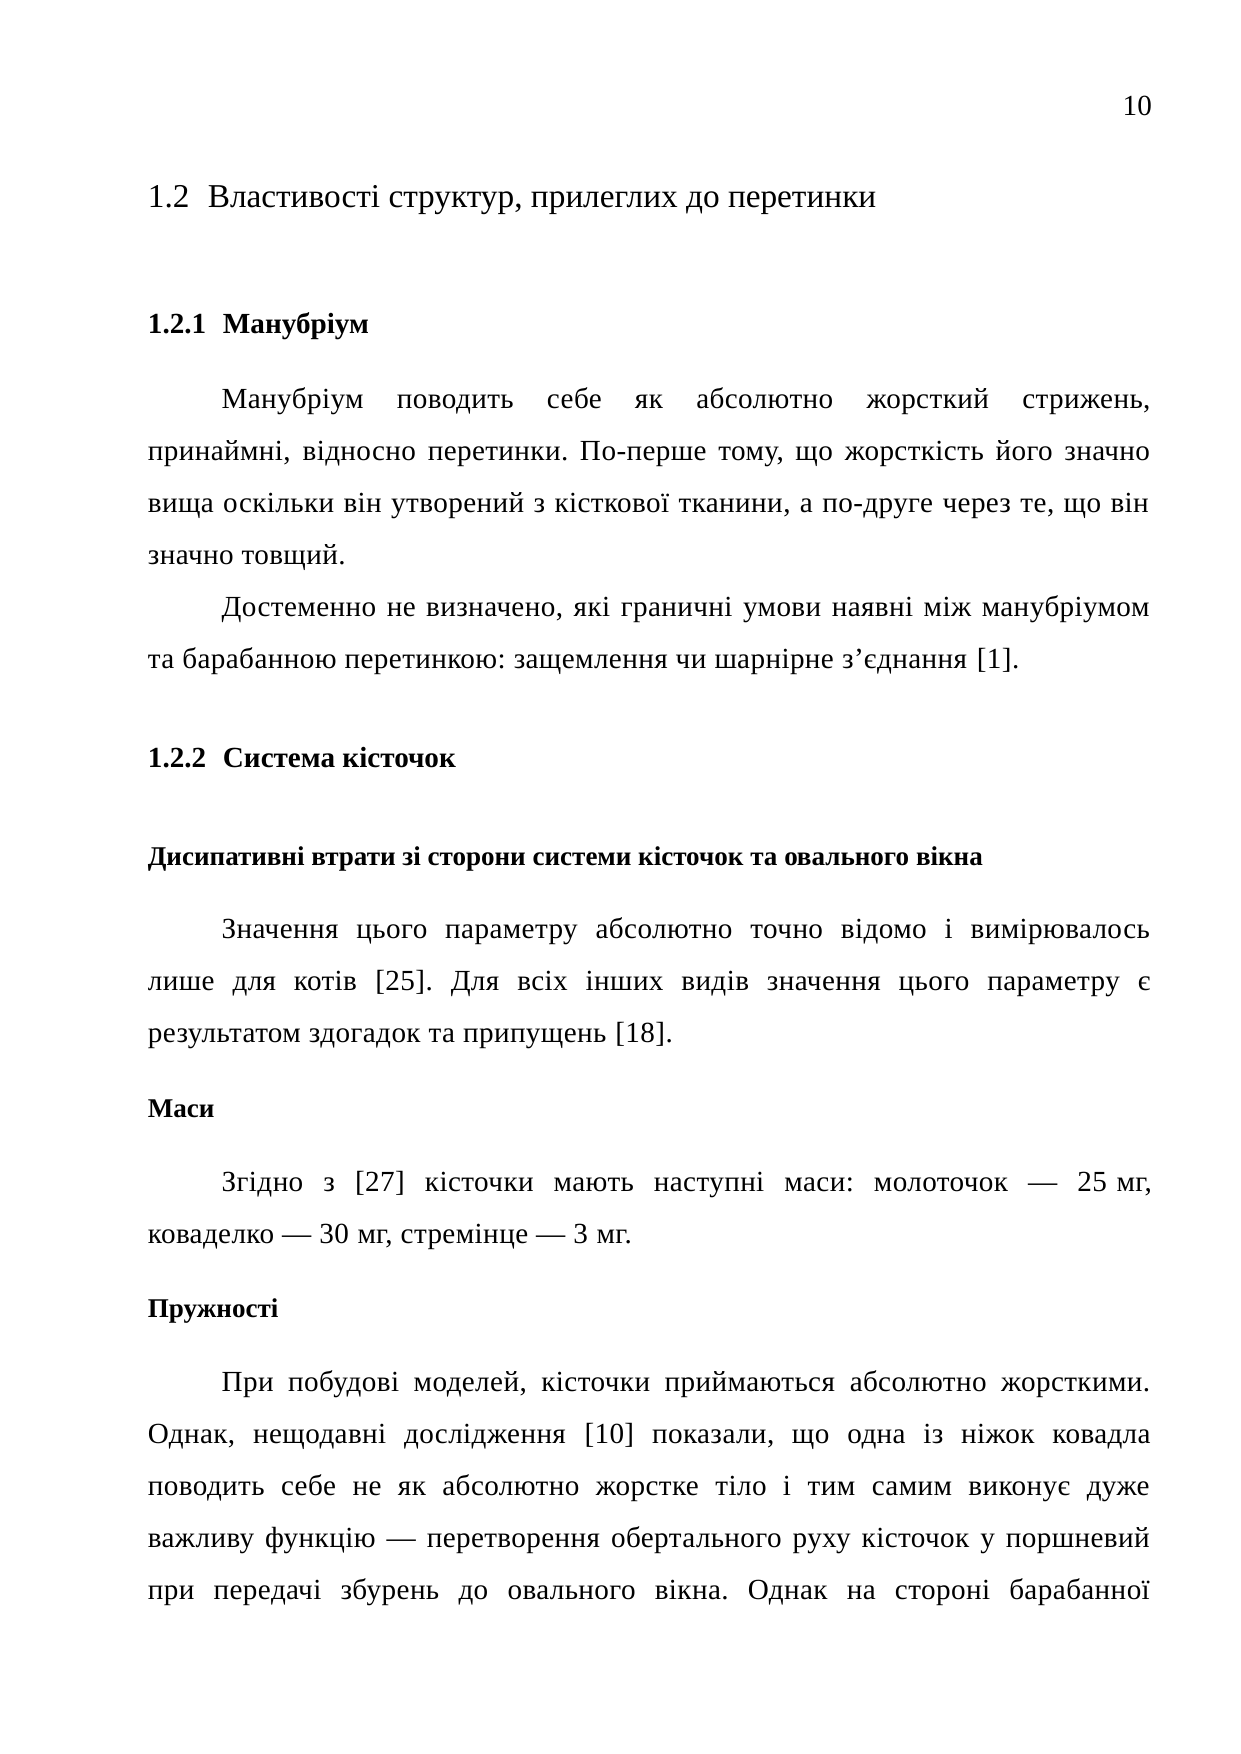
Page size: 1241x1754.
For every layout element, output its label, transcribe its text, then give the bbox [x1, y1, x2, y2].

text Значення цього параметру абсолютно точно відомо і вимірювалось лише для котів [25]. Для всіх інших видів значення цього параметру є результатом здогадок та припущень [18]. [148, 912, 1152, 1049]
subtitle Дисипативні втрати зі сторони системи кісточок та овального вікна [148, 840, 1152, 871]
subtitle Пружності [148, 1292, 1152, 1324]
text Згідно з [27] кісточки мають наступні маси: молоточок — 25 мг, коваделко — 30 мг, стремінце — 3 мг. [148, 1164, 1152, 1249]
subtitle Властивості структур, прилеглих до перетинки [148, 176, 1152, 215]
text Достеменно не визначено, які граничні умови наявні між манубріумом та барабанною перетинкою: защемлення чи шарнірне з’єднання [1]. [148, 589, 1152, 674]
text При побудові моделей, кісточки приймаються абсолютно жорсткими. Однак, нещодавні дослідження [10] показали, що одна із ніжок ковадла поводить себе не як абсолютно жорстке тіло і тим самим виконує дуже важливу функцію — перетворення обертального руху кісточок у поршневий при передачі збурень до овального вікна. Однак на стороні барабанної [148, 1364, 1152, 1605]
subtitle Система кісточок [148, 740, 1152, 774]
text Манубріум поводить себе як абсолютно жорсткий стрижень, принаймні, відносно перетинки. По-перше тому, що жорсткість його значно вища оскільки він утворений з кісткової тканини, а по-друге через те, що він значно товщий. [148, 381, 1152, 571]
subtitle Маси [148, 1092, 1152, 1123]
subtitle Манубріум [148, 306, 1152, 339]
